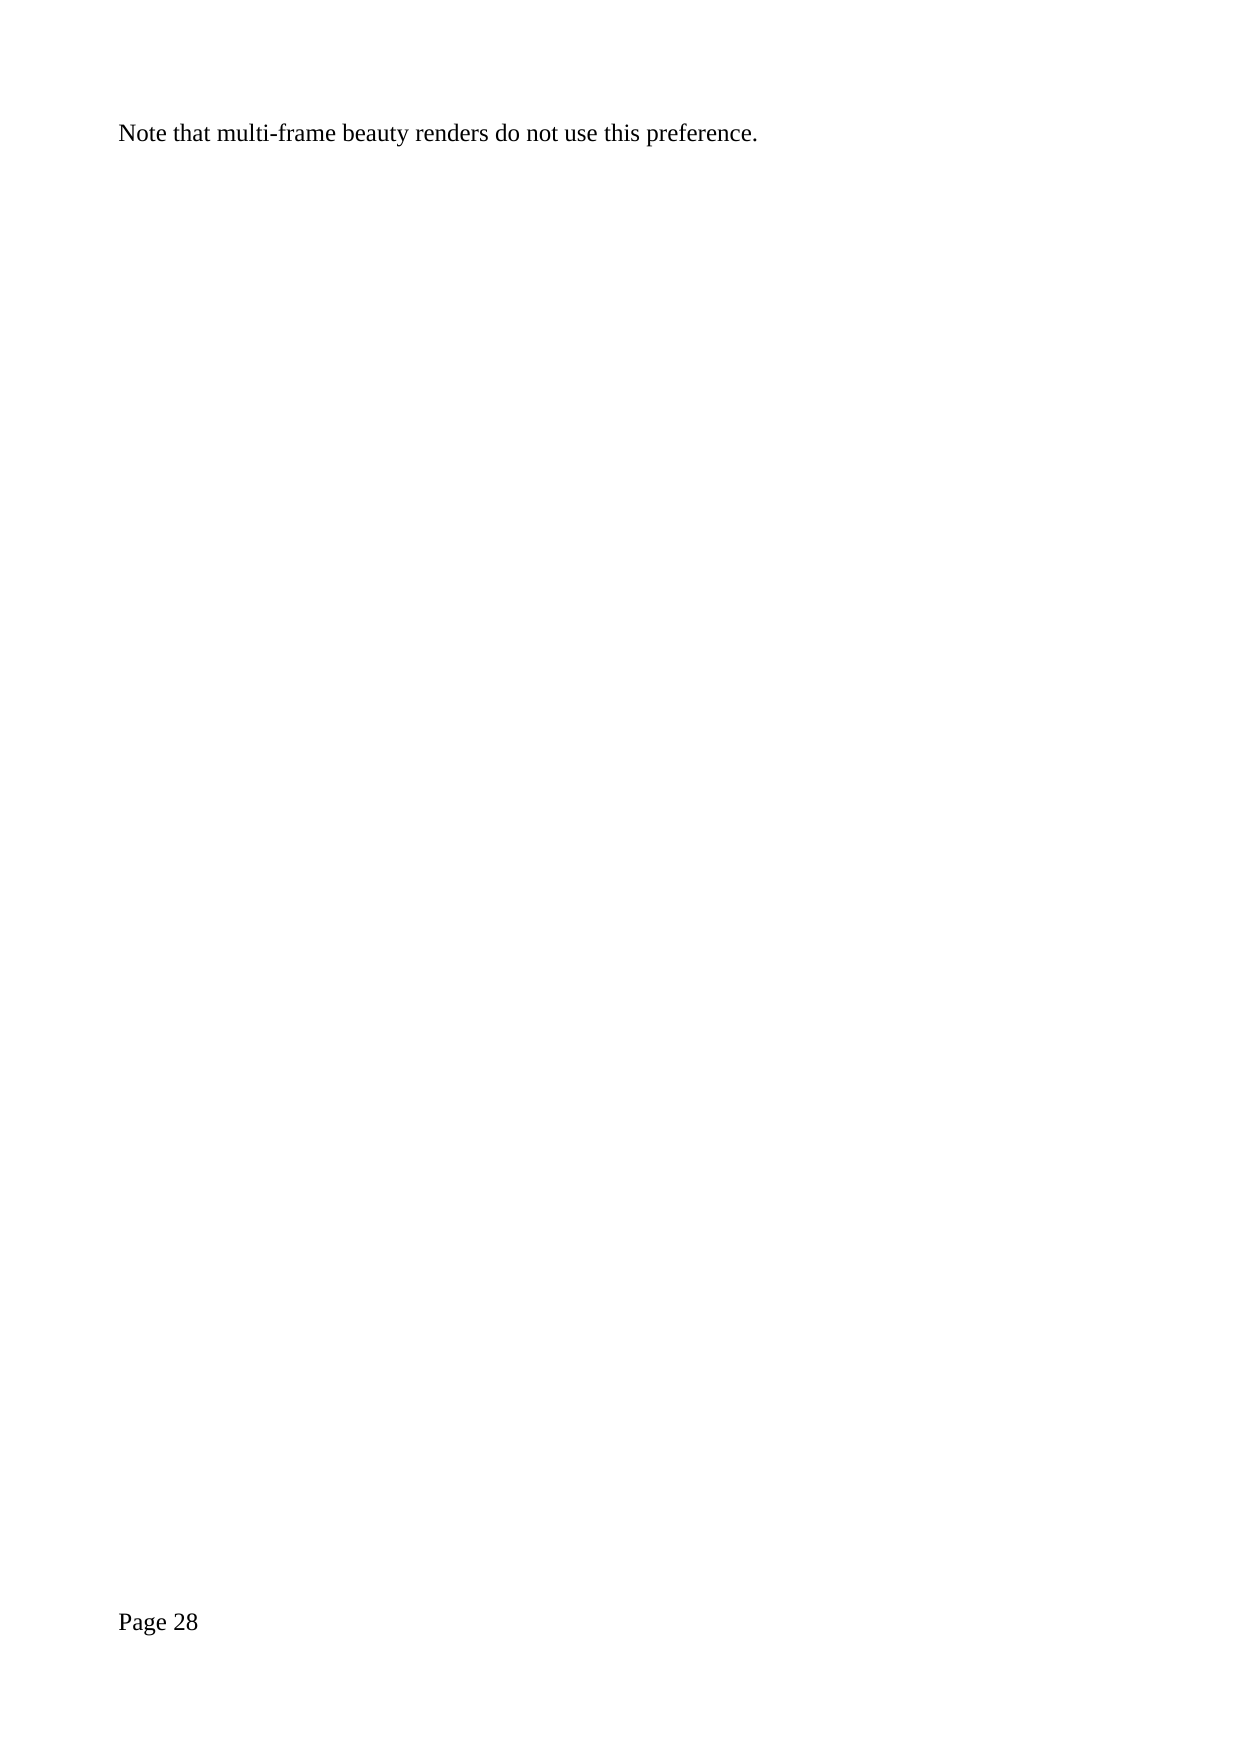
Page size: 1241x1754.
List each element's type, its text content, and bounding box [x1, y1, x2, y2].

text Note that multi-frame beauty renders do not use this preference. [118, 118, 1122, 147]
